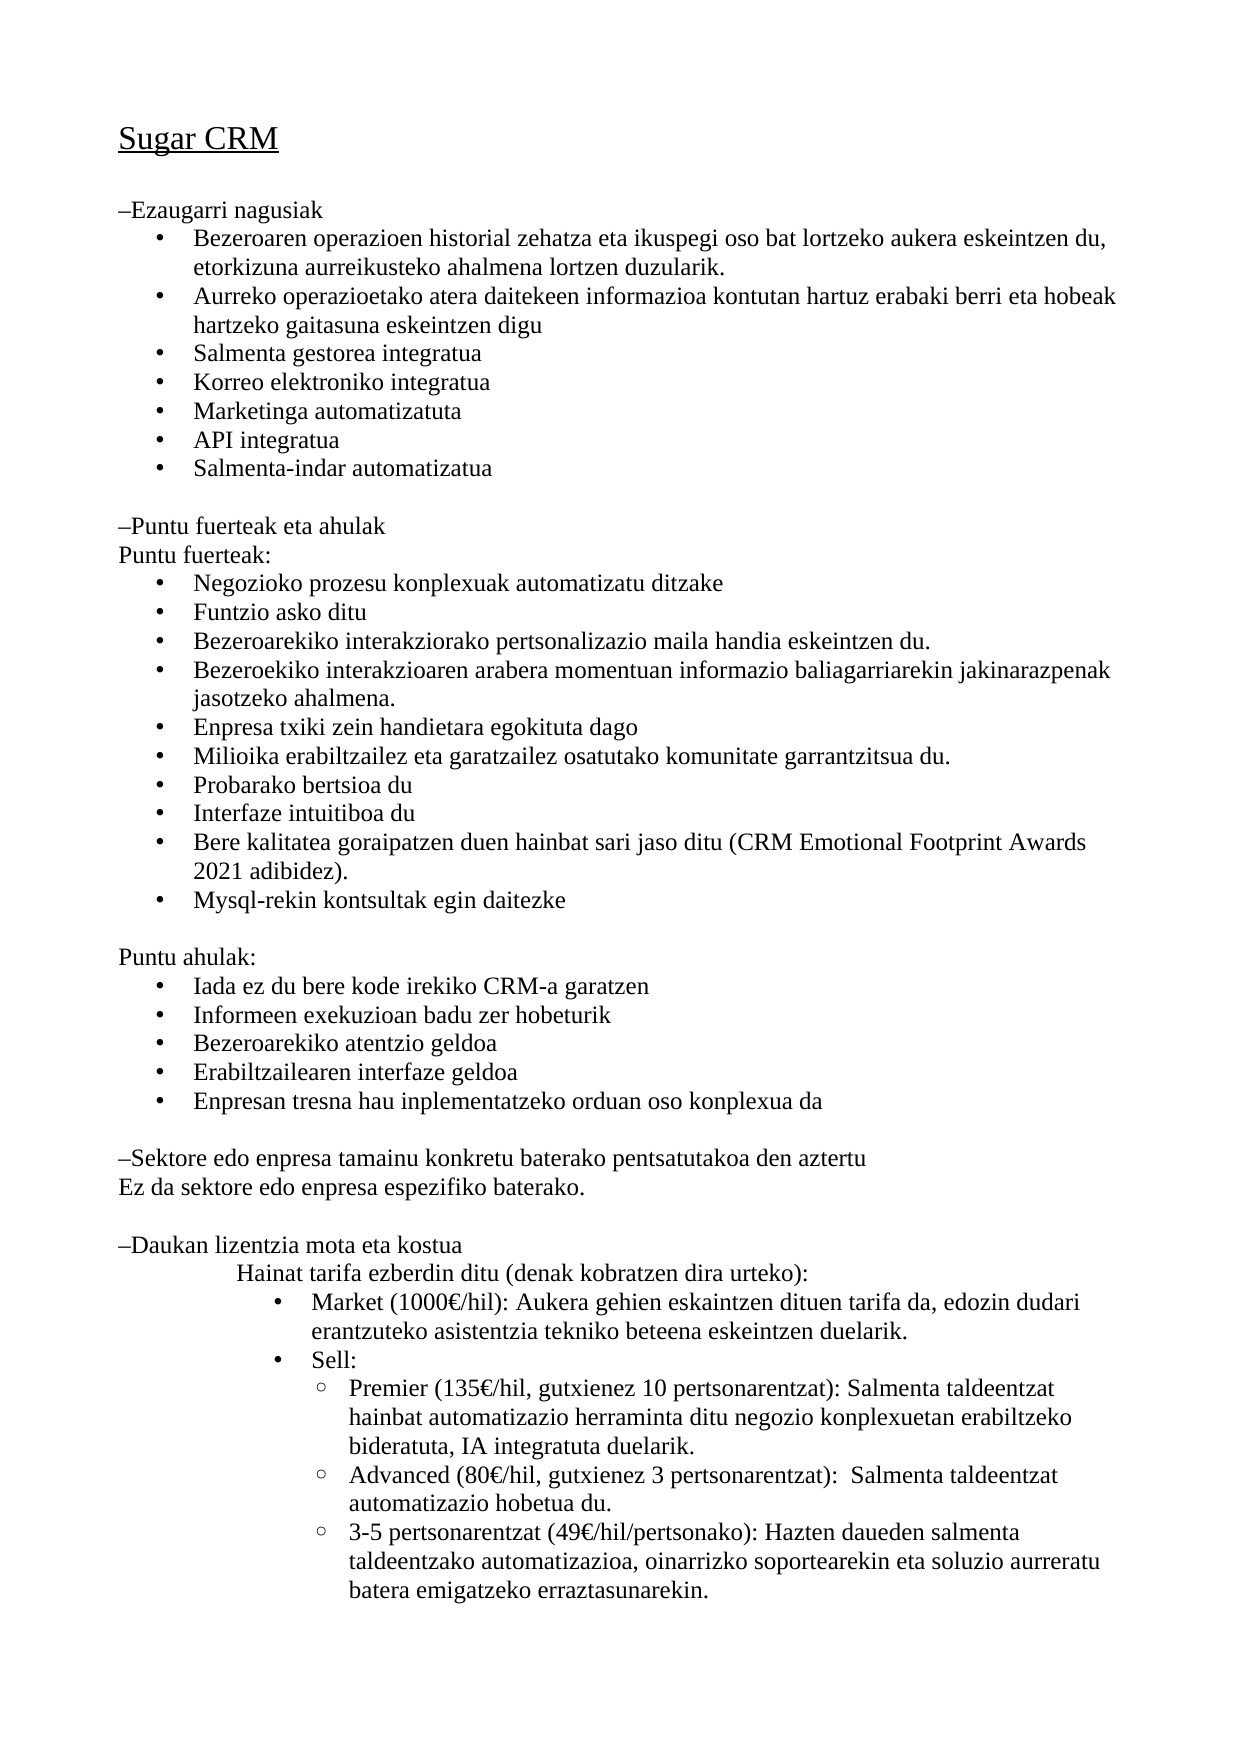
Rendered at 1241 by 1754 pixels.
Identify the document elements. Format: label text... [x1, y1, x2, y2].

list Marketinga automatizatuta [156, 396, 1122, 425]
list 3-5 pertsonarentzat (49€/hil/pertsonako): Hazten daueden salmenta taldeentzako automatizazioa, oinarrizko soportearekin eta soluzio aurreratu batera emigatzeko erraztasunarekin. [311, 1517, 1122, 1603]
list Negozioko prozesu konplexuak automatizatu ditzake [156, 568, 1122, 597]
text Sugar CRM [118, 118, 1122, 156]
text Ez da sektore edo enpresa espezifiko baterako. [118, 1172, 1122, 1201]
list Bezeroekiko interakzioaren arabera momentuan informazio baliagarriarekin jakinarazpenak jasotzeko ahalmena. [156, 655, 1122, 712]
list Interfaze intuitiboa du [156, 798, 1122, 827]
list Enpresan tresna hau inplementatzeko orduan oso konplexua da [156, 1086, 1122, 1115]
list Aurreko operazioetako atera daitekeen informazioa kontutan hartuz erabaki berri eta hobeak hartzeko gaitasuna eskeintzen digu [156, 281, 1122, 338]
list Advanced (80€/hil, gutxienez 3 pertsonarentzat): Salmenta taldeentzat automatizazio hobetua du. [311, 1460, 1122, 1517]
text Hainat tarifa ezberdin ditu (denak kobratzen dira urteko): [118, 1258, 1122, 1287]
list Bezeroarekiko atentzio geldoa [156, 1028, 1122, 1057]
text Puntu ahulak: [118, 942, 1122, 971]
list Mysql-rekin kontsultak egin daitezke [156, 885, 1122, 913]
list Informeen exekuzioan badu zer hobeturik [156, 1000, 1122, 1028]
list Enpresa txiki zein handietara egokituta dago [156, 712, 1122, 741]
text –Ezaugarri nagusiak [118, 195, 1122, 223]
list Salmenta gestorea integratua [156, 338, 1122, 367]
list API integratua [156, 425, 1122, 453]
list Bezeroaren operazioen historial zehatza eta ikuspegi oso bat lortzeko aukera eskeintzen du, etorkizuna aurreikusteko ahalmena lortzen duzularik. [156, 223, 1122, 281]
text Puntu fuerteak: [118, 540, 1122, 568]
list Sell: [274, 1345, 1122, 1373]
list Funtzio asko ditu [156, 597, 1122, 626]
list Iada ez du bere kode irekiko CRM-a garatzen [156, 971, 1122, 1000]
list Premier (135€/hil, gutxienez 10 pertsonarentzat): Salmenta taldeentzat hainbat automatizazio herraminta ditu negozio konplexuetan erabiltzeko bideratuta, IA integratuta duelarik. [311, 1373, 1122, 1460]
list Salmenta-indar automatizatua [156, 453, 1122, 482]
list Probarako bertsioa du [156, 770, 1122, 798]
list Korreo elektroniko integratua [156, 367, 1122, 396]
text –Sektore edo enpresa tamainu konkretu baterako pentsatutakoa den aztertu [118, 1143, 1122, 1172]
list Bezeroarekiko interakziorako pertsonalizazio maila handia eskeintzen du. [156, 626, 1122, 655]
list Erabiltzailearen interfaze geldoa [156, 1057, 1122, 1086]
list Market (1000€/hil): Aukera gehien eskaintzen dituen tarifa da, edozin dudari erantzuteko asistentzia tekniko beteena eskeintzen duelarik. [274, 1287, 1122, 1345]
list Milioika erabiltzailez eta garatzailez osatutako komunitate garrantzitsua du. [156, 741, 1122, 770]
text –Puntu fuerteak eta ahulak [118, 511, 1122, 540]
list Bere kalitatea goraipatzen duen hainbat sari jaso ditu (CRM Emotional Footprint Awards 2021 adibidez). [156, 827, 1122, 885]
text –Daukan lizentzia mota eta kostua [118, 1230, 1122, 1258]
